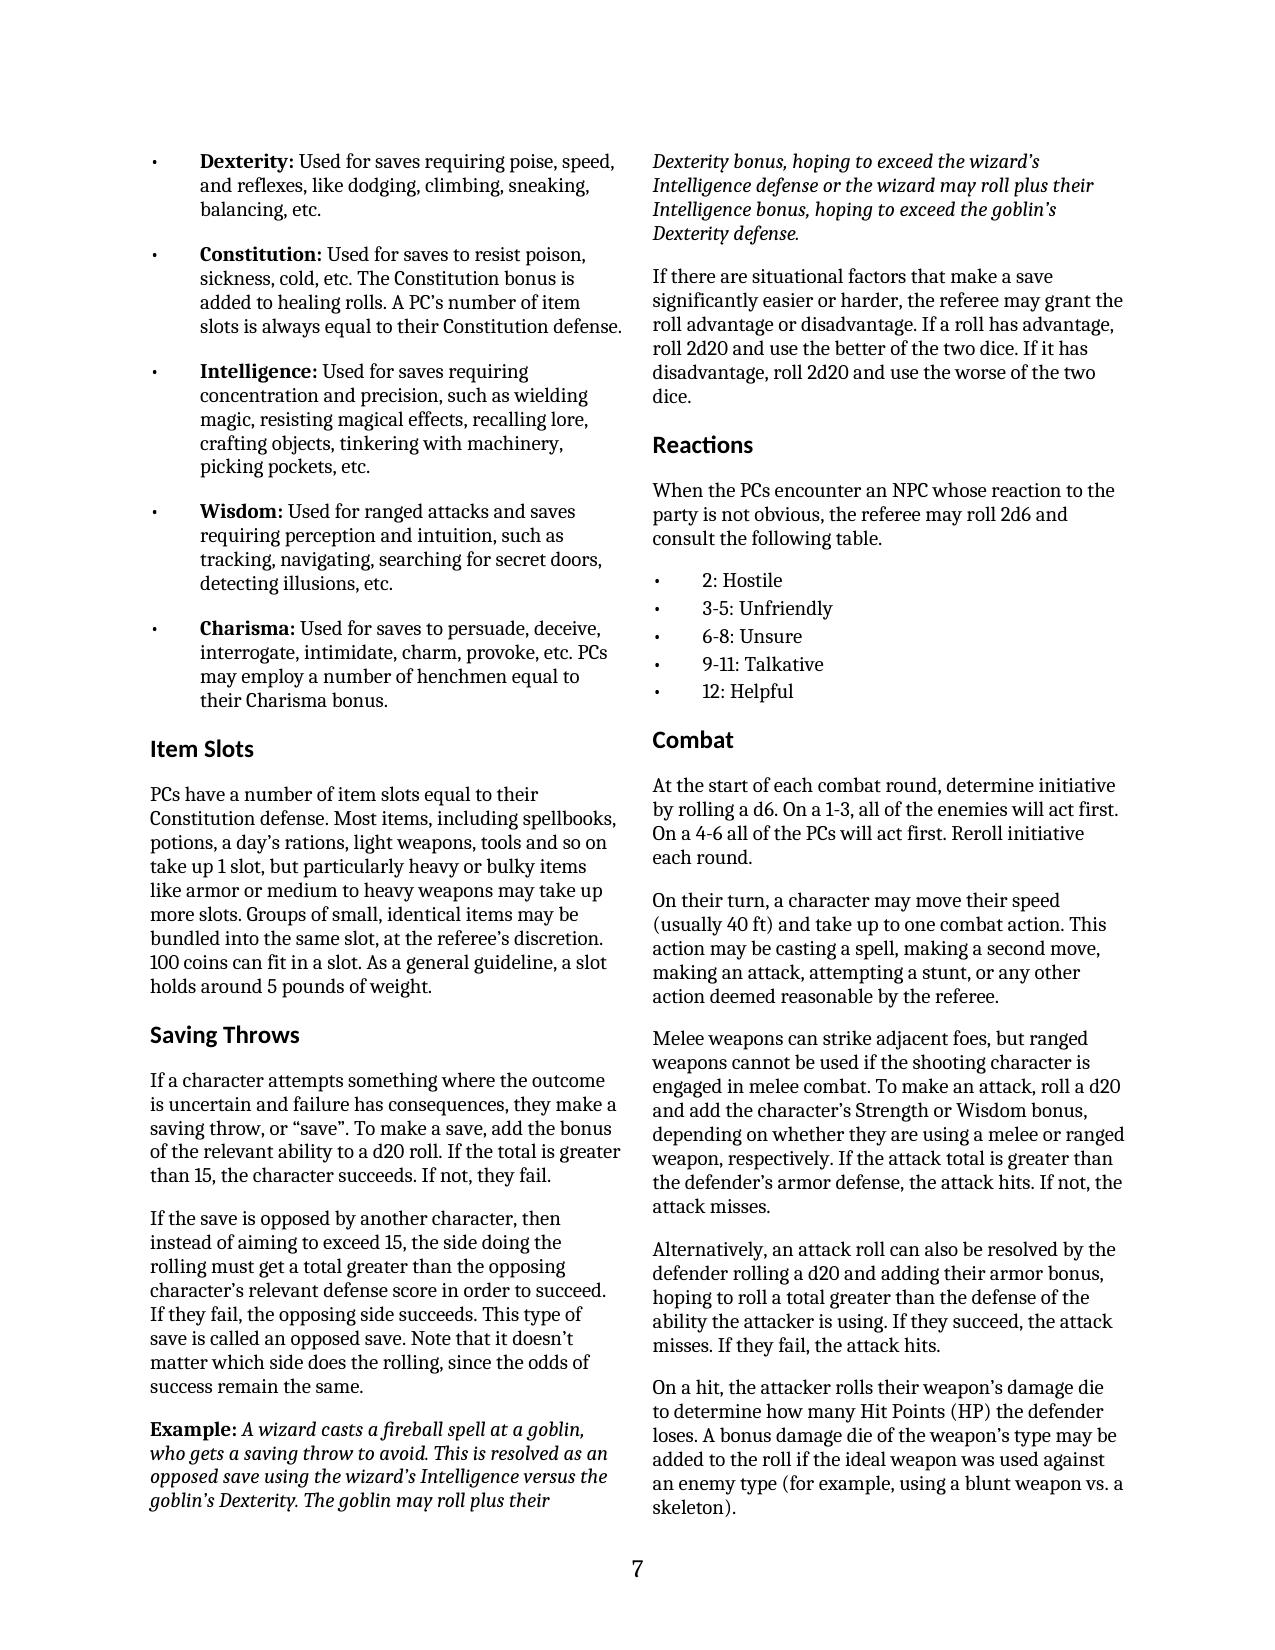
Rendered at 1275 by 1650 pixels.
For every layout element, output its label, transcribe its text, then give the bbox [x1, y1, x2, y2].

subtitle Reactions [652, 429, 1125, 460]
text Melee weapons can strike adjacent foes, but ranged weapons cannot be used if the shooting character is engaged in melee combat. To make an attack, roll a d20 and add the character’s Strength or Wisdom bonus, depending on whether they are using a melee or ranged weapon, respectively. If the attack total is greater than the defender’s armor defense, the attack hits. If not, the attack misses. [652, 1027, 1125, 1219]
text If the save is opposed by another character, then instead of aiming to exceed 15, the side doing the rolling must get a total greater than the opposing character’s relevant defense score in order to succeed. If they fail, the opposing side succeeds. This type of save is called an opposed save. Note that it doesn’t matter which side does the rolling, since the odds of success remain the same. [150, 1207, 622, 1398]
list 9-11: Talkative [652, 652, 1125, 676]
list 12: Helpful [652, 680, 1125, 704]
list 6-8: Unsure [652, 624, 1125, 648]
list Wisdom: Used for ranged attacks and saves requiring perception and intuition, such as tracking, navigating, searching for secret doors, detecting illusions, etc. [150, 500, 622, 596]
text On their turn, a character may move their speed (usually 40 ft) and take up to one combat action. This action may be casting a spell, making a second move, making an attack, attempting a stunt, or any other action deemed reasonable by the referee. [652, 888, 1125, 1008]
list Constitution: Used for saves to resist poison, sickness, cold, etc. The Constitution bonus is added to healing rolls. A PC’s number of item slots is always equal to their Constitution defense. [150, 243, 622, 338]
list Charisma: Used for saves to persuade, deceive, interrogate, intimidate, charm, provoke, etc. PCs may employ a number of henchmen equal to their Charisma bonus. [150, 617, 622, 712]
text At the start of each combat round, determine initiative by rolling a d6. On a 1-3, all of the enemies will act first. On a 4-6 all of the PCs will act first. Reroll initiative each round. [652, 774, 1125, 870]
list 2: Hostile [652, 569, 1125, 593]
text If there are situational factors that make a save significantly easier or harder, the referee may grant the roll advantage or disadvantage. If a roll has advantage, roll 2d20 and use the better of the two dice. If it has disadvantage, roll 2d20 and use the worse of the two dice. [652, 264, 1125, 408]
text When the PCs encounter an NPC whose reaction to the party is not obvious, the referee may roll 2d6 and consult the following table. [652, 478, 1125, 550]
text If a character attempts something where the outcome is uncertain and failure has consequences, they make a saving throw, or “save”. To make a save, add the bonus of the relevant ability to a d20 roll. If the total is greater than 15, the character succeeds. If not, they fail. [150, 1068, 622, 1188]
list Intelligence: Used for saves requiring concentration and precision, such as wielding magic, resisting magical effects, recalling lore, crafting objects, tinkering with machinery, picking pockets, etc. [150, 359, 622, 479]
subtitle Saving Throws [150, 1019, 622, 1049]
text Alternatively, an attack roll can also be resolved by the defender rolling a d20 and adding their armor bonus, hoping to roll a total greater than the defense of the ability the attacker is using. If they succeed, the attack misses. If they fail, the attack hits. [652, 1237, 1125, 1357]
text On a hit, the attacker rolls their weapon’s damage die to determine how many Hit Points (HP) the defender loses. A bonus damage die of the weapon’s type may be added to the roll if the ideal weapon was used against an enemy type (for example, using a blunt weapon vs. a skeleton). [652, 1376, 1125, 1520]
text Example: A wizard casts a fireball spell at a goblin, who gets a saving throw to avoid. This is resolved as an opposed save using the wizard’s Intelligence versus the goblin’s Dexterity. The goblin may roll plus their [150, 1417, 622, 1513]
subtitle Item Slots [150, 733, 622, 764]
list 3-5: Unfriendly [652, 597, 1125, 621]
text PCs have a number of item slots equal to their Constitution defense. Most items, including spellbooks, potions, a day’s rations, light weapons, tools and so on take up 1 slot, but particularly heavy or bulky items like armor or medium to heavy weapons may take up more slots. Groups of small, identical items may be bundled into the same slot, at the referee’s discretion. 100 coins can fit in a slot. As a general guideline, a slot holds around 5 pounds of weight. [150, 783, 622, 998]
subtitle Combat [652, 725, 1125, 755]
text Dexterity bonus, hoping to exceed the wizard’s Intelligence defense or the wizard may roll plus their Intelligence bonus, hoping to exceed the goblin’s Dexterity defense. [652, 150, 1125, 246]
list Dexterity: Used for saves requiring poise, speed, and reflexes, like dodging, climbing, sneaking, balancing, etc. [150, 150, 622, 222]
